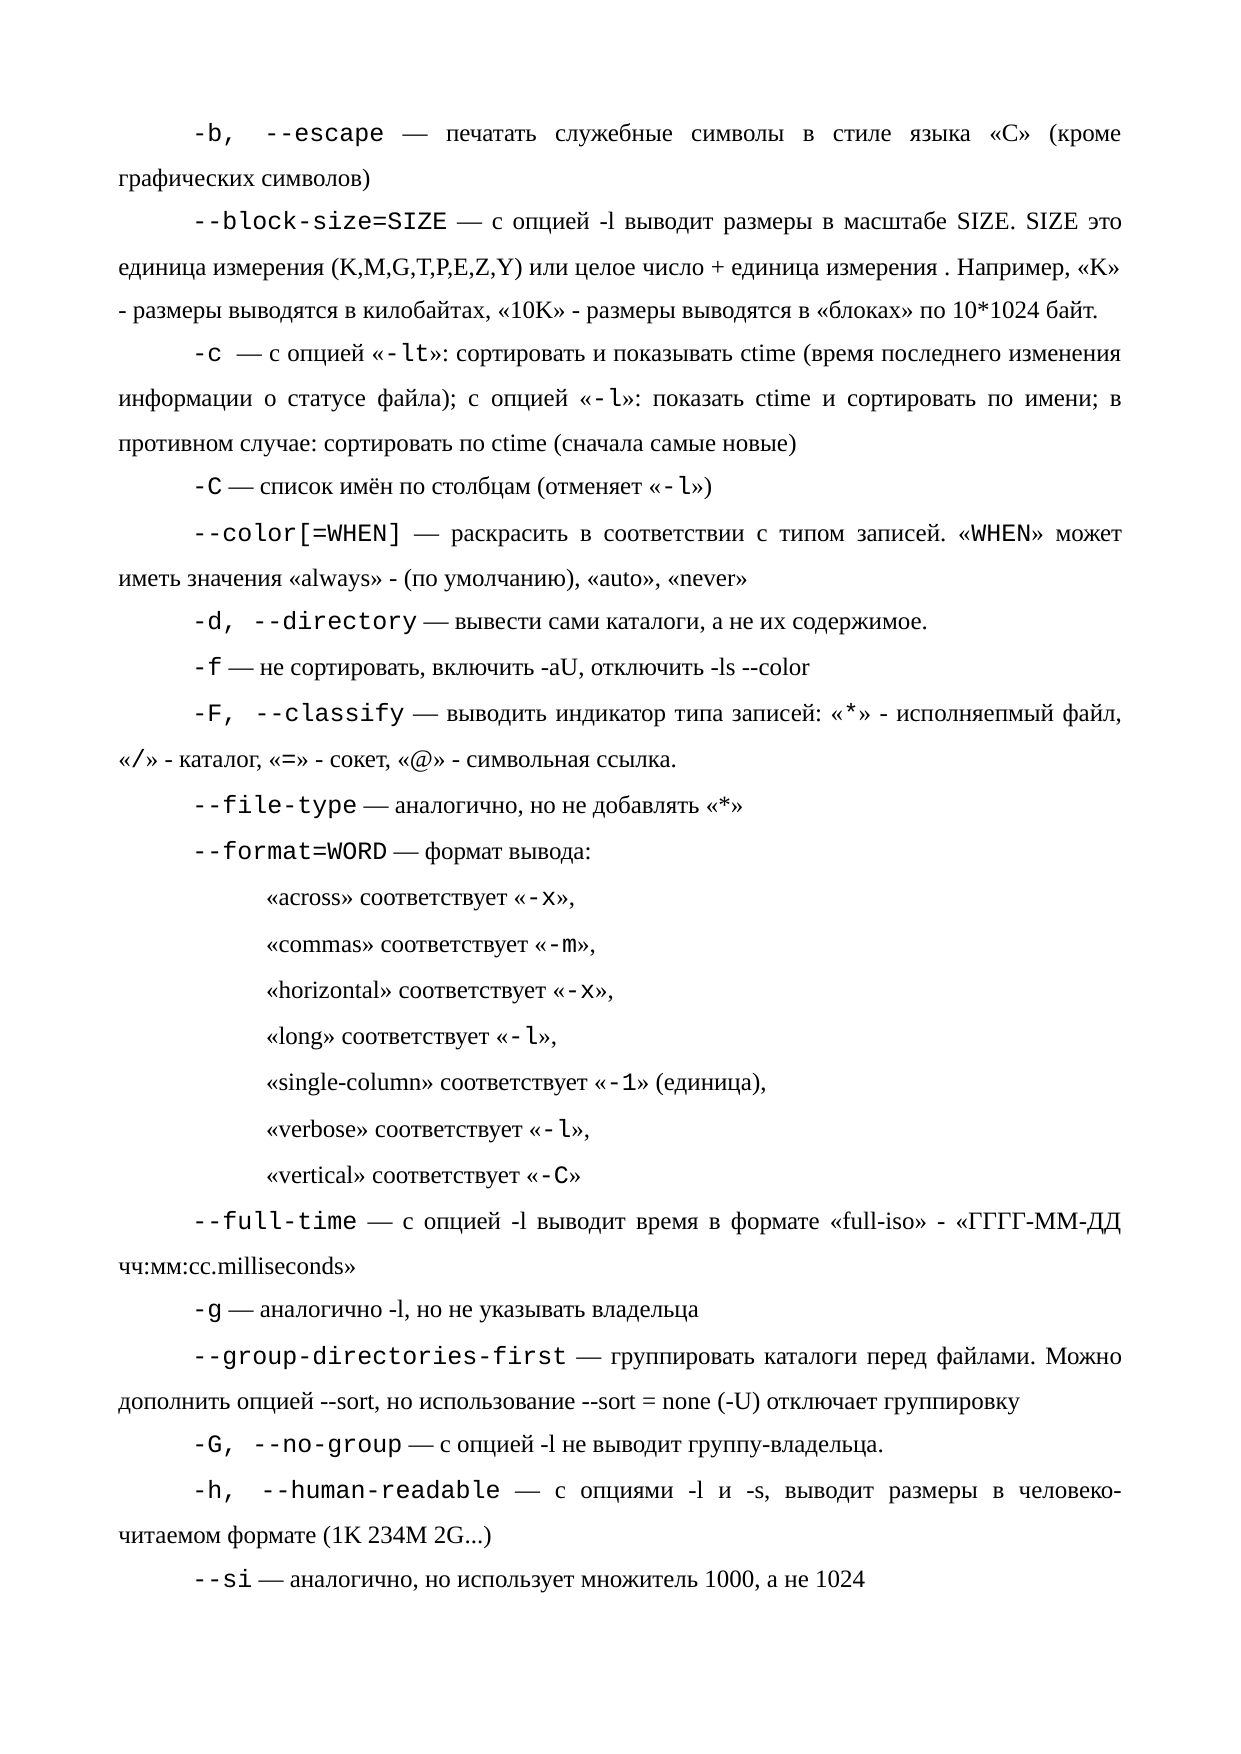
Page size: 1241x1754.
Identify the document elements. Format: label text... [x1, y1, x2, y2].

text -b, --escape — печатать служебные символы в стиле языка «C» (кроме графических символов) [118, 118, 1122, 192]
text «vertical» соответствует «-C» [118, 1160, 1122, 1191]
text -h, --human-readable — с опциями -l и -s, выводит размеры в человеко-читаемом формате (1K 234M 2G...) [118, 1475, 1122, 1549]
text «commas» соответствует «-m», [118, 929, 1122, 959]
text --block-size=SIZE — с опцией -l выводит размеры в масштабе SIZE. SIZE это единица измерения (K,M,G,T,P,E,Z,Y) или целое число + единица измерения . Например, «K» - размеры выводятся в килобайтах, «10K» - размеры выводятся в «блоках» по 10*1024 байт. [118, 206, 1122, 323]
text --format=WORD — формат вывода: [118, 836, 1122, 867]
text «across» соответствует «-x», [118, 882, 1122, 913]
text -g — аналогично -l, но не указывать владельца [118, 1294, 1122, 1325]
text «verbose» соответствует «-l», [118, 1114, 1122, 1144]
text -d, --directory — вывести сами каталоги, а не их содержимое. [118, 606, 1122, 637]
text --si — аналогично, но использует множитель 1000, а не 1024 [118, 1564, 1122, 1594]
text -c — с опцией «-lt»: сортировать и показывать ctime (время последнего изменения информации о статусе файла); с опцией «-l»: показать ctime и сортировать по имени; в противном случае: сортировать по ctime (сначала самые новые) [118, 338, 1122, 457]
text -G, --no-group — с опцией -l не выводит группу-владельца. [118, 1429, 1122, 1460]
text «horizontal» соответствует «-x», [118, 975, 1122, 1006]
text --file-type — аналогично, но не добавлять «*» [118, 790, 1122, 821]
text --group-directories-first — группировать каталоги перед файлами. Можно дополнить опцией --sort, но использование --sort = none (-U) отключает группировку [118, 1341, 1122, 1415]
text --color[=WHEN] — раскрасить в соответствии с типом записей. «WHEN» может иметь значения «always» - (по умолчанию), «auto», «never» [118, 518, 1122, 592]
text «single-column» соответствует «-1» (единица), [118, 1067, 1122, 1098]
text -F, --classify — выводить индикатор типа записей: «*» - исполняепмый файл, «/» - каталог, «=» - сокет, «@» - символьная ссылка. [118, 698, 1122, 774]
text «long» соответствует «-l», [118, 1021, 1122, 1052]
text -C — список имён по столбцам (отменяет «-l») [118, 471, 1122, 502]
text -f — не сортировать, включить -aU, отключить -ls --color [118, 652, 1122, 683]
text --full-time — с опцией -l выводит время в формате «full-iso» - «ГГГГ-ММ-ДД чч:мм:сс.milliseconds» [118, 1206, 1122, 1280]
